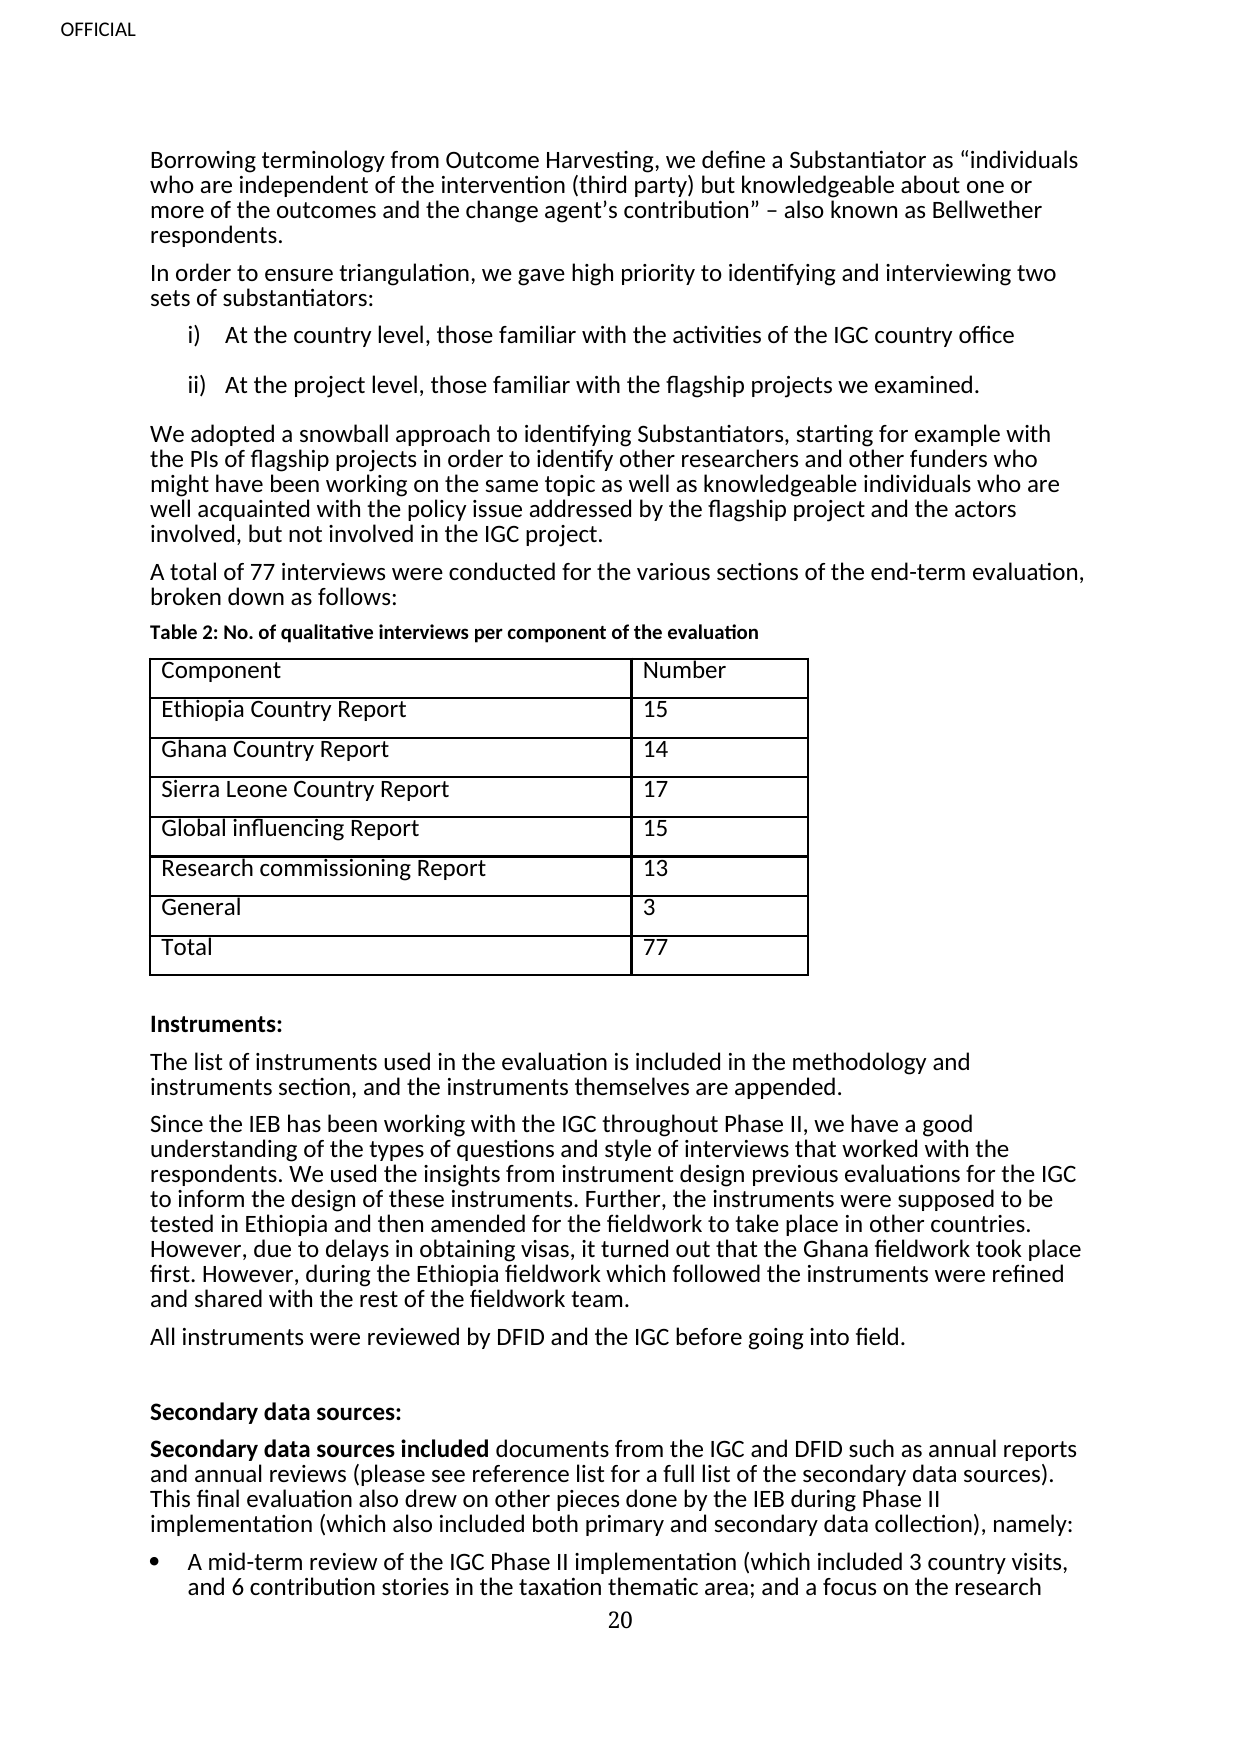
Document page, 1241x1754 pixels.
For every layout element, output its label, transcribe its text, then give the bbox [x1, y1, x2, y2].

list At the country level, those familiar with the activities of the IGC country office [187, 325, 1090, 350]
text Borrowing terminology from Outcome Harvesting, we define a Substantiator as “individuals who are independent of the intervention (third party) but knowledgeable about one or more of the outcomes and the change agent’s contribution” – also known as Bellwether respondents. [150, 150, 1090, 250]
text Secondary data sources included documents from the IGC and DFID such as annual reports and annual reviews (please see reference list for a full list of the secondary data sources). This final evaluation also drew on other pieces done by the IEB during Phase II implementation (which also included both primary and secondary data collection), namely: [150, 1439, 1090, 1539]
table_cell 77 [633, 937, 807, 974]
table_cell 3 [633, 897, 807, 934]
text In order to ensure triangulation, we gave high priority to identifying and interviewing two sets of substantiators: [150, 262, 1090, 312]
table_cell 15 [633, 699, 807, 737]
table_cell Total [151, 937, 630, 974]
table_cell Research commissioning Report [151, 858, 630, 895]
table_header Component [151, 660, 630, 697]
table_cell General [151, 897, 630, 934]
text Secondary data sources: [150, 1401, 1090, 1426]
table_cell Global influencing Report [151, 818, 630, 855]
list A mid-term review of the IGC Phase II implementation (which included 3 country visits, and 6 contribution stories in the taxation thematic area; and a focus on the research [150, 1551, 1090, 1601]
text All instruments were reviewed by DFID and the IGC before going into field. [150, 1326, 1090, 1351]
table_cell Ghana Country Report [151, 739, 630, 776]
text The list of instruments used in the evaluation is included in the methodology and instruments section, and the instruments themselves are appended. [150, 1051, 1090, 1101]
table_cell 13 [633, 858, 807, 895]
table_cell Sierra Leone Country Report [151, 778, 630, 816]
text A total of 77 interviews were conducted for the various sections of the end-term evaluation, broken down as follows: [150, 562, 1090, 612]
text Instruments: [150, 1014, 1090, 1039]
text We adopted a snowball approach to identifying Substantiators, starting for example with the PIs of flagship projects in order to identify other researchers and other funders who might have been working on the same topic as well as knowledgeable individuals who are well acquainted with the policy issue addressed by the flagship project and the actors involved, but not involved in the IGC project. [150, 424, 1090, 549]
text Since the IEB has been working with the IGC throughout Phase II, we have a good understanding of the types of questions and style of interviews that worked with the respondents. We used the insights from instrument design previous evaluations for the IGC to inform the design of these instruments. Further, the instruments were supposed to be tested in Ethiopia and then amended for the fieldwork to take place in other countries. However, due to delays in obtaining visas, it turned out that the Ghana fieldwork took place first. However, during the Ethiopia fieldwork which followed the instruments were refined and shared with the rest of the fieldwork team. [150, 1114, 1090, 1314]
list At the project level, those familiar with the flagship projects we examined. [187, 374, 1090, 399]
table_header Number [633, 660, 807, 697]
text Table 2: No. of qualitative interviews per component of the evaluation [150, 624, 1090, 645]
table_cell Ethiopia Country Report [151, 699, 630, 737]
table_cell 14 [633, 739, 807, 776]
table_cell 17 [633, 778, 807, 816]
table_cell 15 [633, 818, 807, 855]
